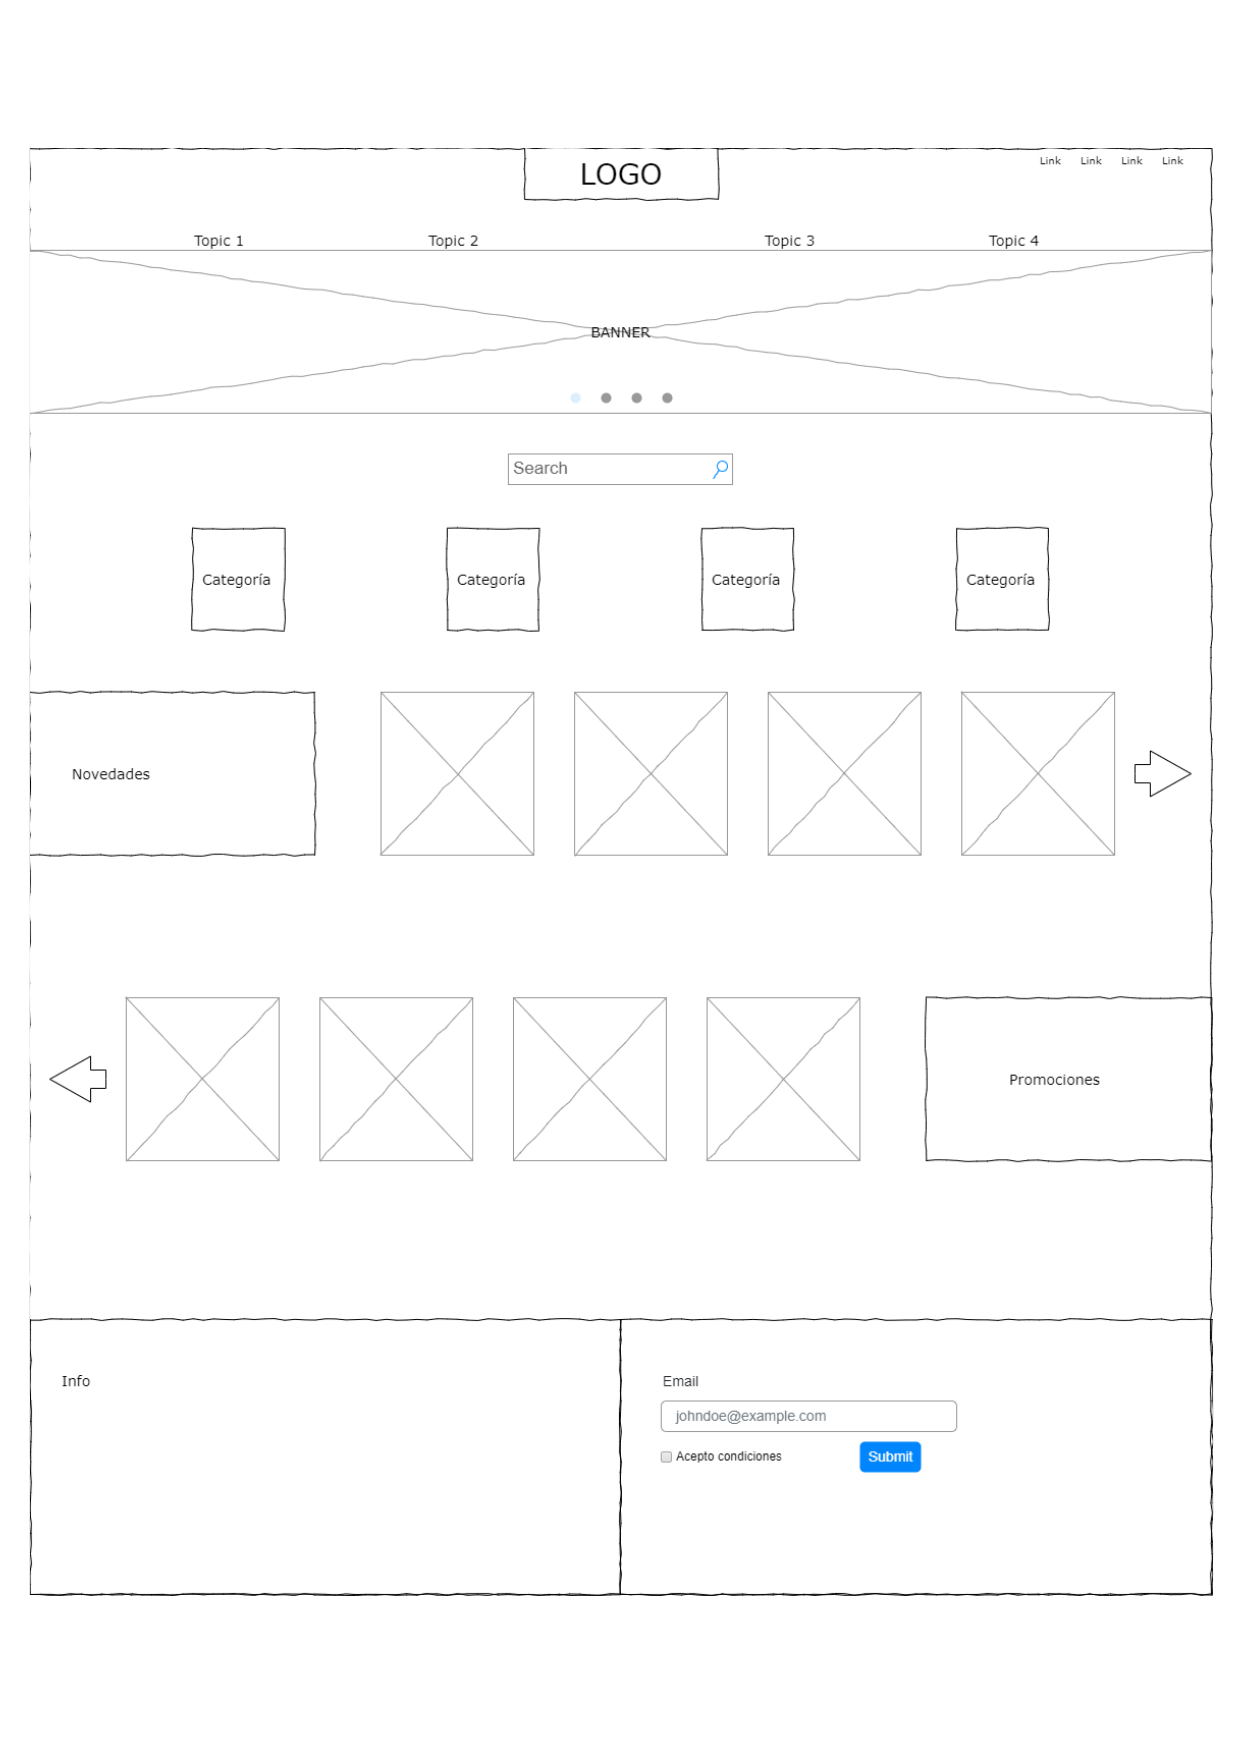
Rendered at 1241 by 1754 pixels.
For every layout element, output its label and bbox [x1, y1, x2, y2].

picture [29, 148, 1214, 1596]
